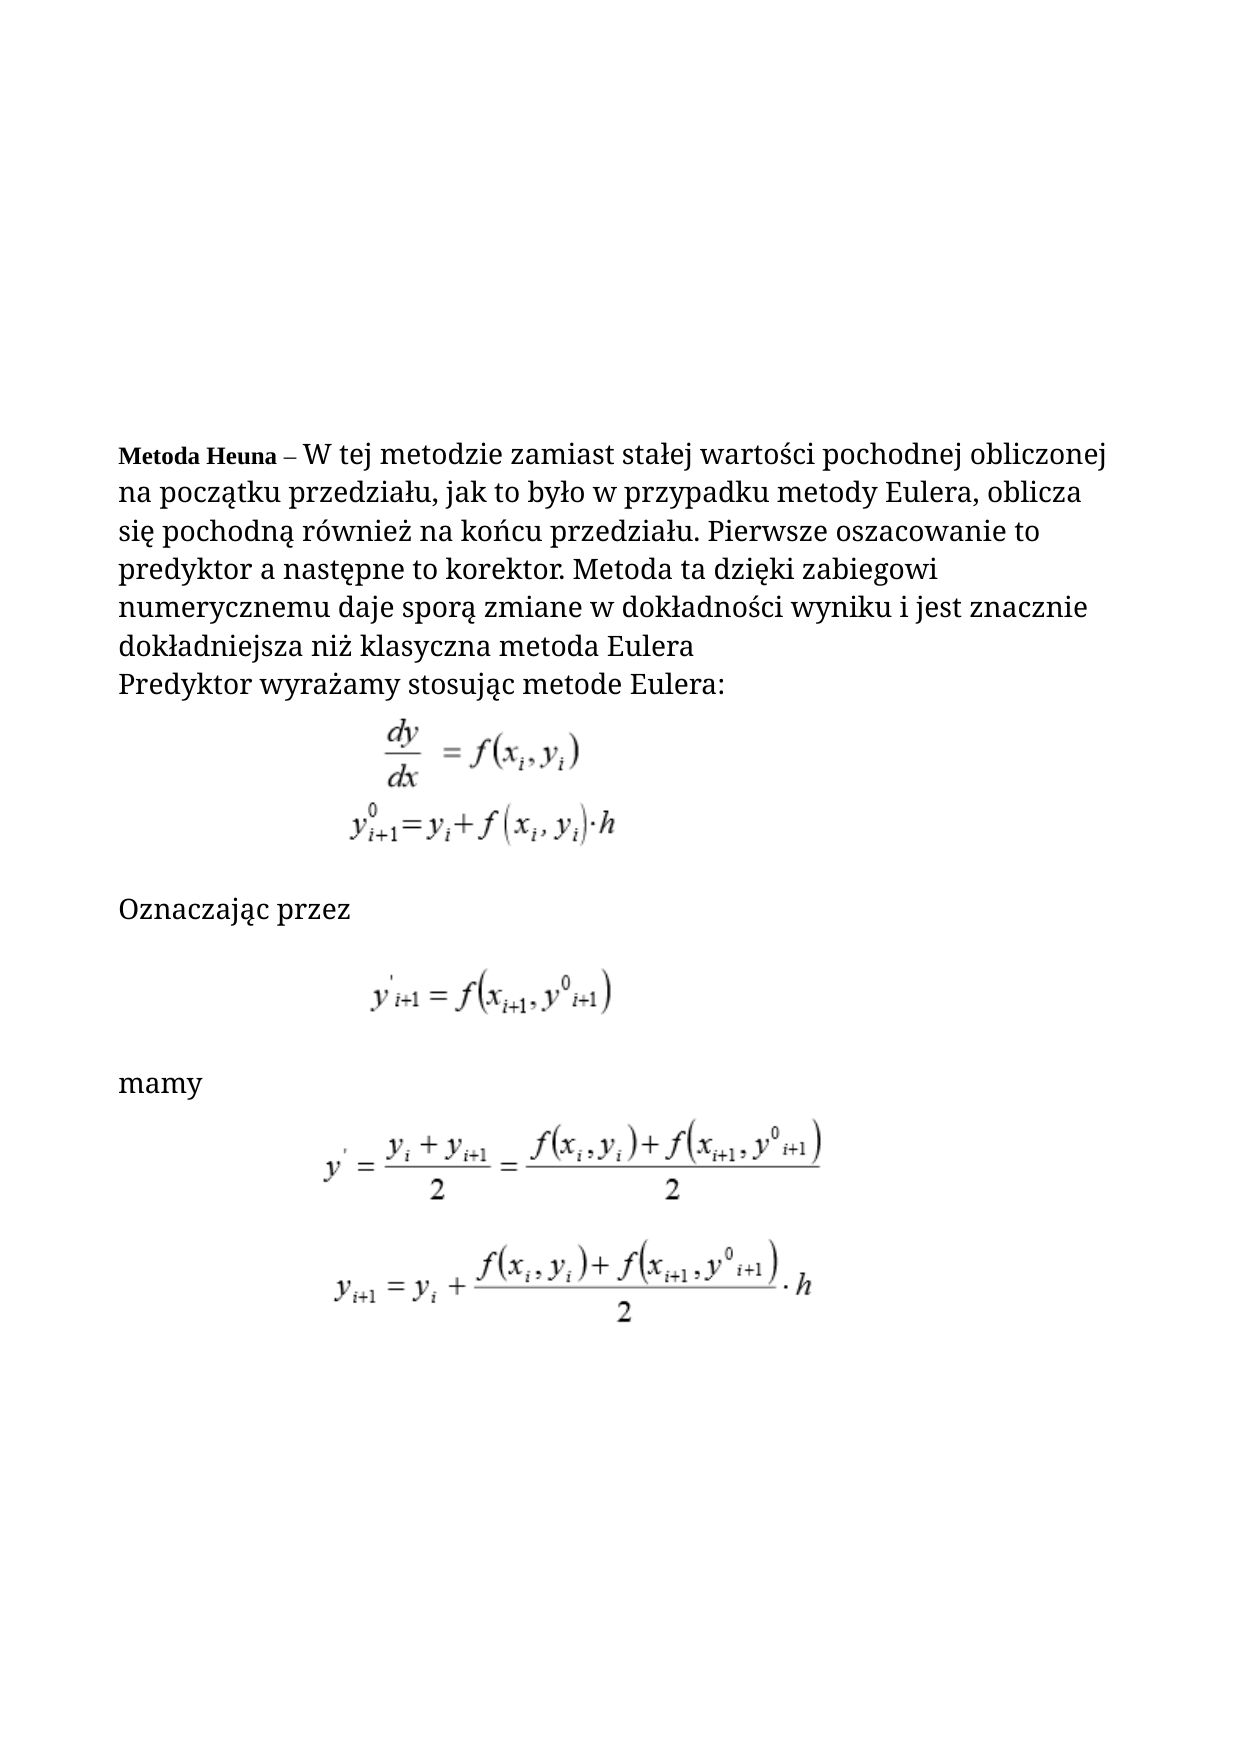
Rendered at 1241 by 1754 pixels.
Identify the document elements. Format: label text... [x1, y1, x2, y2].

text Metoda Heuna – W tej metodzie zamiast stałej wartości pochodnej obliczonej na początku przedziału, jak to było w przypadku metody Eulera, oblicza się pochodną również na końcu przedziału. Pierwsze oszacowanie to predyktor a następne to korektor. Metoda ta dzięki zabiegowi numerycznemu daje sporą zmiane w dokładności wyniku i jest znacznie dokładniejsza niż klasyczna metoda Eulera [118, 434, 1122, 664]
text Predyktor wyrażamy stosując metode Eulera: [118, 664, 1122, 703]
text mamy [118, 1063, 1122, 1101]
text Oznaczając przez [118, 889, 1122, 928]
